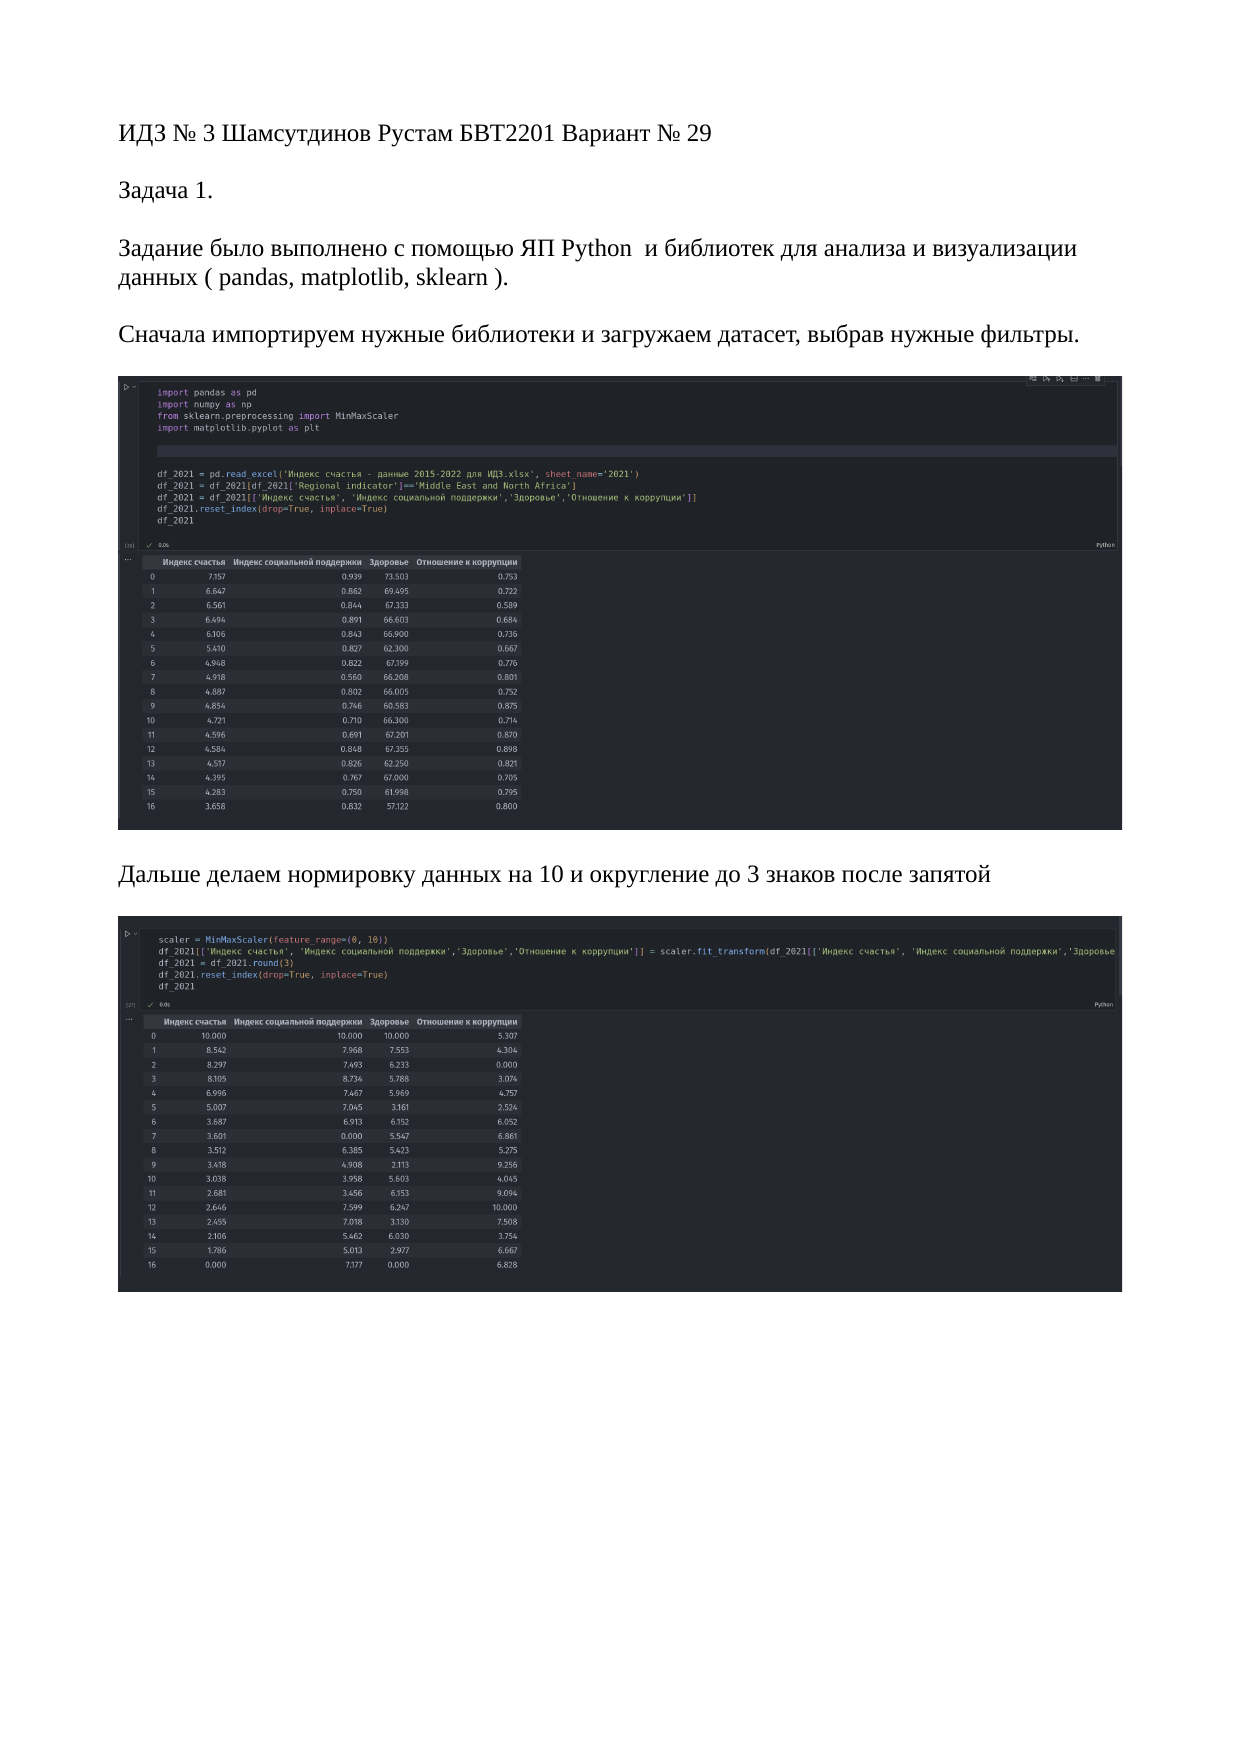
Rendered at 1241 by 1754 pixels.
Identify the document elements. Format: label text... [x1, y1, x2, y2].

text Дальше делаем нормировку данных на 10 и округление до 3 знаков после запятой [118, 859, 1122, 887]
picture [118, 916, 1123, 1292]
text Задача 1. [118, 176, 1122, 204]
text Задание было выполнено с помощью ЯП Python и библиотек для анализа и визуализации данных ( pandas, matplotlib, sklearn ). [118, 233, 1122, 291]
picture [118, 376, 1123, 830]
text Сначала импортируем нужные библиотеки и загружаем датасет, выбрав нужные фильтры. [118, 319, 1122, 348]
text ИДЗ № 3 Шамсутдинов Рустам БВТ2201 Вариант № 29 [118, 118, 1122, 147]
